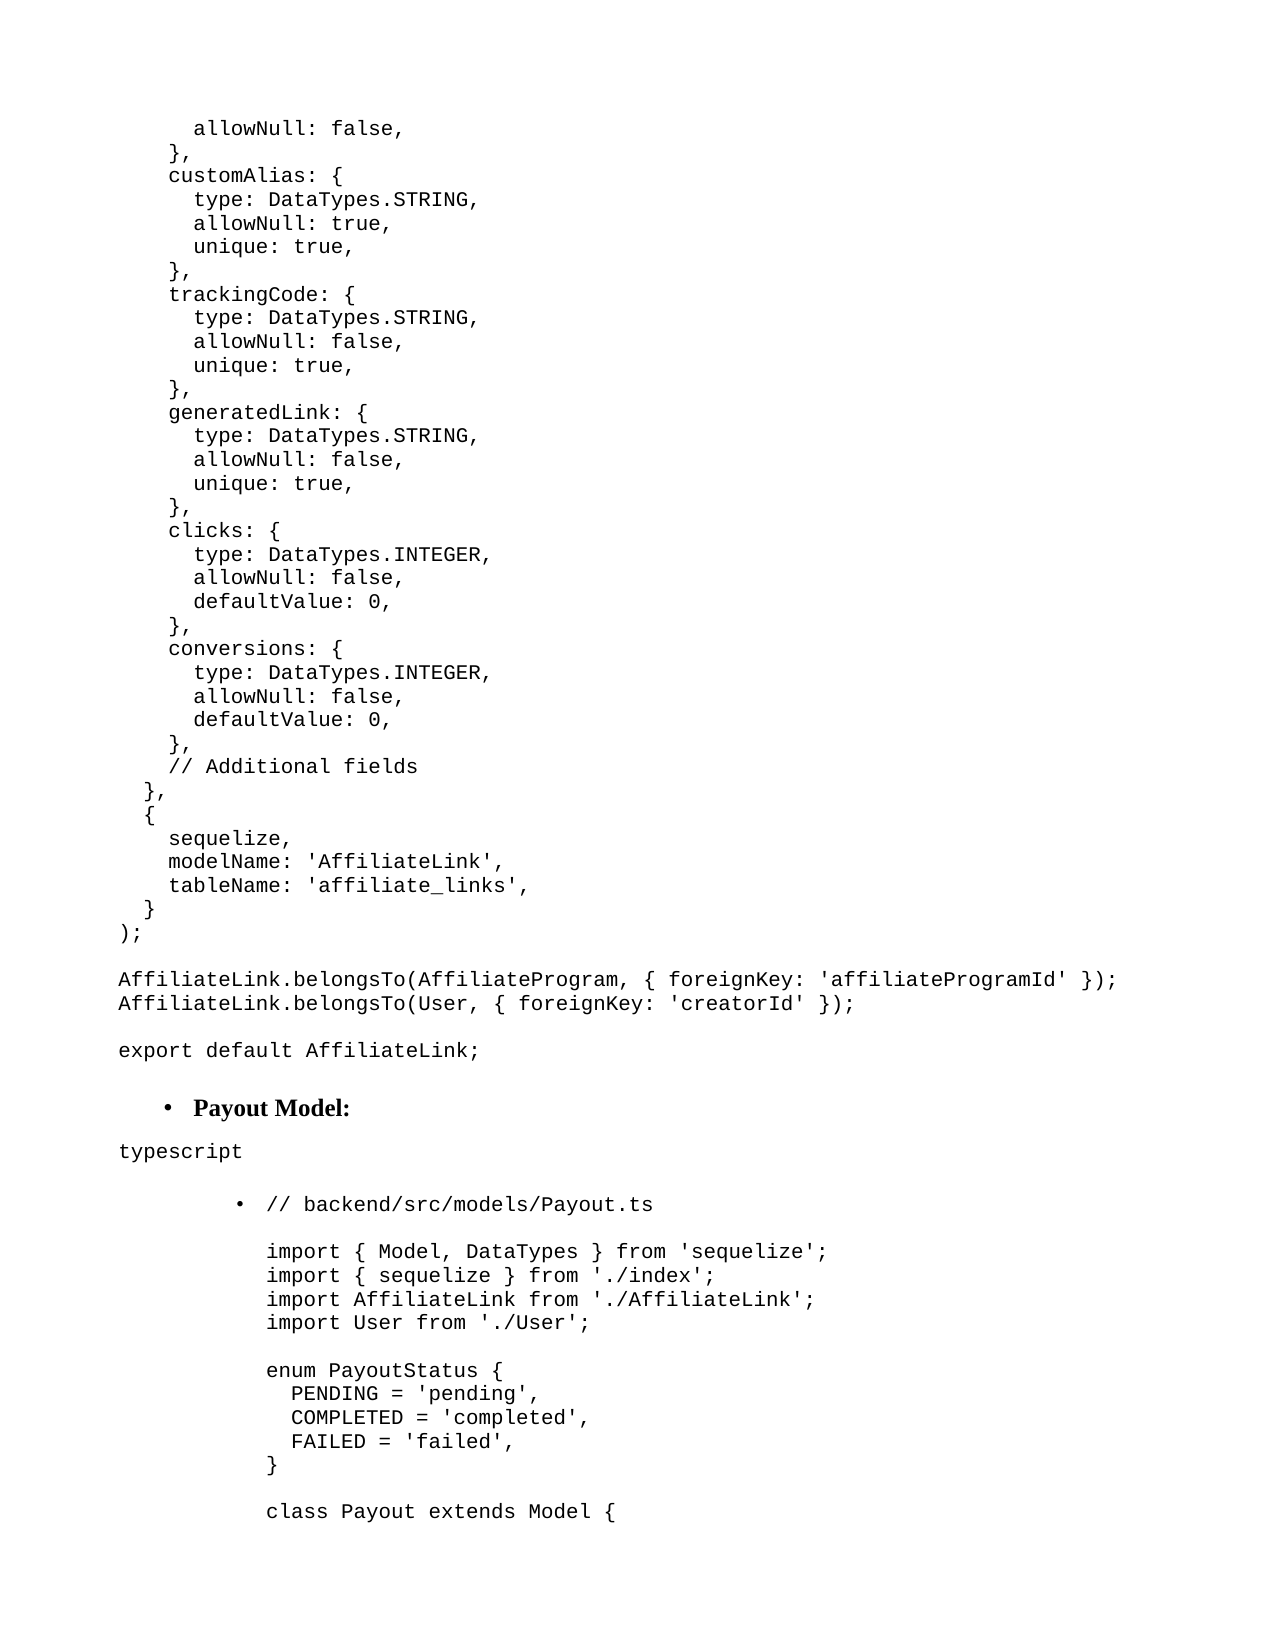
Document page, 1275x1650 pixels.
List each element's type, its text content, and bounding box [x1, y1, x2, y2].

text allowNull: true, [118, 213, 1157, 236]
list COMPLETED = 'completed', [236, 1407, 1157, 1431]
text conversions: { [118, 638, 1157, 662]
list PENDING = 'pending', [236, 1383, 1157, 1407]
list enum PayoutStatus { [236, 1360, 1157, 1383]
list FAILED = 'failed', [236, 1431, 1157, 1454]
list Payout Model: [164, 1093, 1157, 1122]
text unique: true, [118, 354, 1157, 378]
list import User from './User'; [236, 1312, 1157, 1336]
text }, [118, 142, 1157, 165]
list } [236, 1454, 1157, 1478]
text { [118, 804, 1157, 827]
text }, [118, 496, 1157, 520]
text modelName: 'AffiliateLink', [118, 851, 1157, 875]
text ); [118, 922, 1157, 946]
text generatedLink: { [118, 402, 1157, 426]
text allowNull: false, [118, 331, 1157, 354]
text }, [118, 615, 1157, 638]
text type: DataTypes.STRING, [118, 307, 1157, 331]
list import AffiliateLink from './AffiliateLink'; [236, 1289, 1157, 1312]
text type: DataTypes.INTEGER, [118, 662, 1157, 686]
text allowNull: false, [118, 449, 1157, 473]
text defaultValue: 0, [118, 591, 1157, 615]
text type: DataTypes.STRING, [118, 426, 1157, 449]
text } [118, 898, 1157, 922]
text unique: true, [118, 473, 1157, 496]
text sequelize, [118, 827, 1157, 851]
text // Additional fields [118, 757, 1157, 780]
text }, [118, 780, 1157, 804]
text trackingCode: { [118, 284, 1157, 307]
list import { Model, DataTypes } from 'sequelize'; [236, 1241, 1157, 1265]
text customAlias: { [118, 165, 1157, 189]
text allowNull: false, [118, 686, 1157, 709]
text unique: true, [118, 236, 1157, 260]
text }, [118, 260, 1157, 284]
text AffiliateLink.belongsTo(User, { foreignKey: 'creatorId' }); [118, 993, 1157, 1017]
list class Payout extends Model { [236, 1502, 1157, 1525]
text type: DataTypes.STRING, [118, 189, 1157, 213]
text tableName: 'affiliate_links', [118, 875, 1157, 898]
text type: DataTypes.INTEGER, [118, 544, 1157, 567]
text export default AffiliateLink; [118, 1040, 1157, 1064]
list // backend/src/models/Payout.ts [236, 1194, 1157, 1218]
text allowNull: false, [118, 118, 1157, 142]
text }, [118, 733, 1157, 757]
text clicks: { [118, 520, 1157, 544]
text allowNull: false, [118, 567, 1157, 591]
list import { sequelize } from './index'; [236, 1265, 1157, 1289]
text typescript [118, 1141, 1157, 1165]
text defaultValue: 0, [118, 709, 1157, 733]
text }, [118, 378, 1157, 402]
text AffiliateLink.belongsTo(AffiliateProgram, { foreignKey: 'affiliateProgramId' }); [118, 969, 1157, 993]
